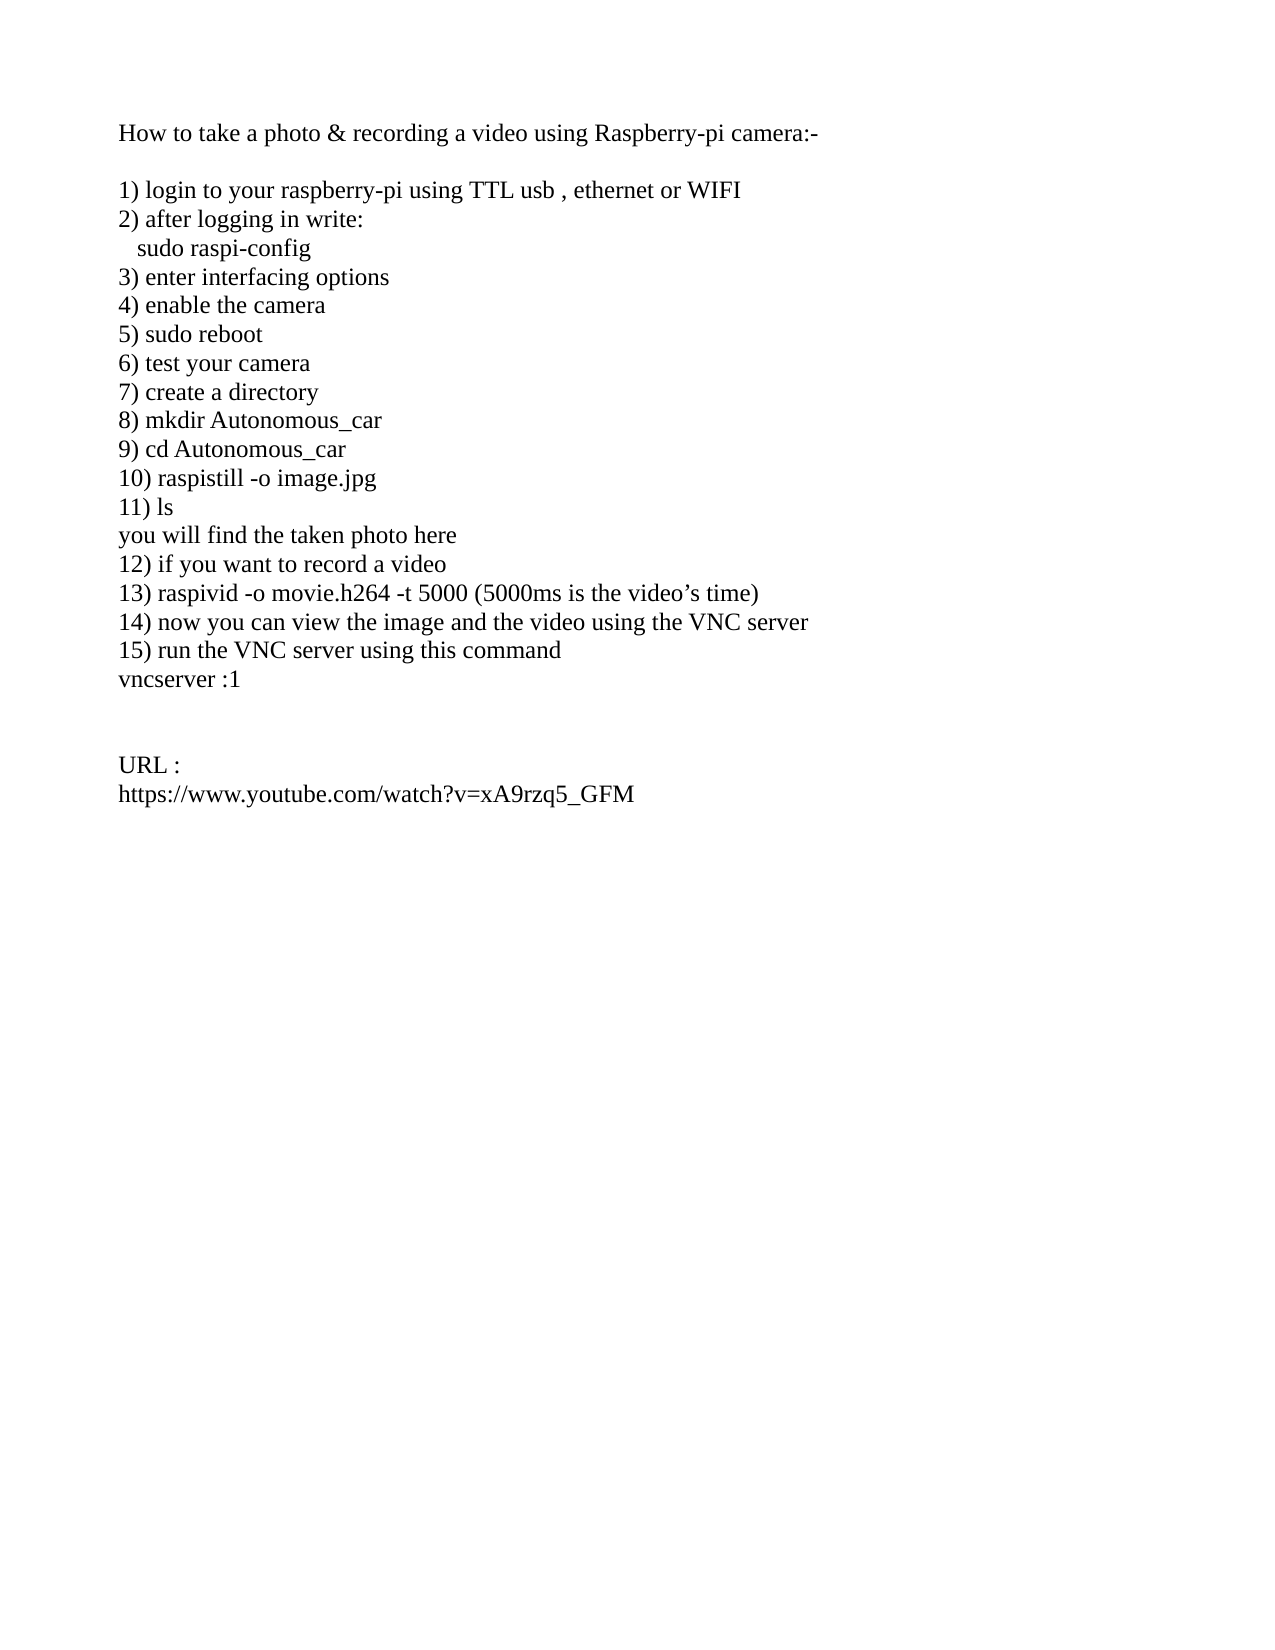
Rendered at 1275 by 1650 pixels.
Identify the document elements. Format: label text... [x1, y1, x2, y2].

text 5) sudo reboot [118, 319, 1157, 348]
text 13) raspivid -o movie.h264 -t 5000 (5000ms is the video’s time) [118, 578, 1157, 607]
text vncserver :1 [118, 664, 1157, 693]
text 3) enter interfacing options [118, 262, 1157, 291]
text sudo raspi-config [118, 233, 1157, 262]
text 9) cd Autonomous_car [118, 434, 1157, 463]
text 7) create a directory [118, 377, 1157, 406]
text 11) ls [118, 492, 1157, 521]
text URL : [118, 751, 1157, 779]
text 12) if you want to record a video [118, 549, 1157, 578]
text 10) raspistill -o image.jpg [118, 463, 1157, 492]
text 4) enable the camera [118, 291, 1157, 319]
text How to take a photo & recording a video using Raspberry-pi camera:- [118, 118, 1157, 147]
text https://www.youtube.com/watch?v=xA9rzq5_GFM [118, 779, 1157, 808]
text you will find the taken photo here [118, 521, 1157, 549]
text 15) run the VNC server using this command [118, 636, 1157, 664]
text 2) after logging in write: [118, 204, 1157, 233]
text 8) mkdir Autonomous_car [118, 406, 1157, 434]
text 6) test your camera [118, 348, 1157, 377]
text 1) login to your raspberry-pi using TTL usb , ethernet or WIFI [118, 176, 1157, 204]
text 14) now you can view the image and the video using the VNC server [118, 607, 1157, 636]
